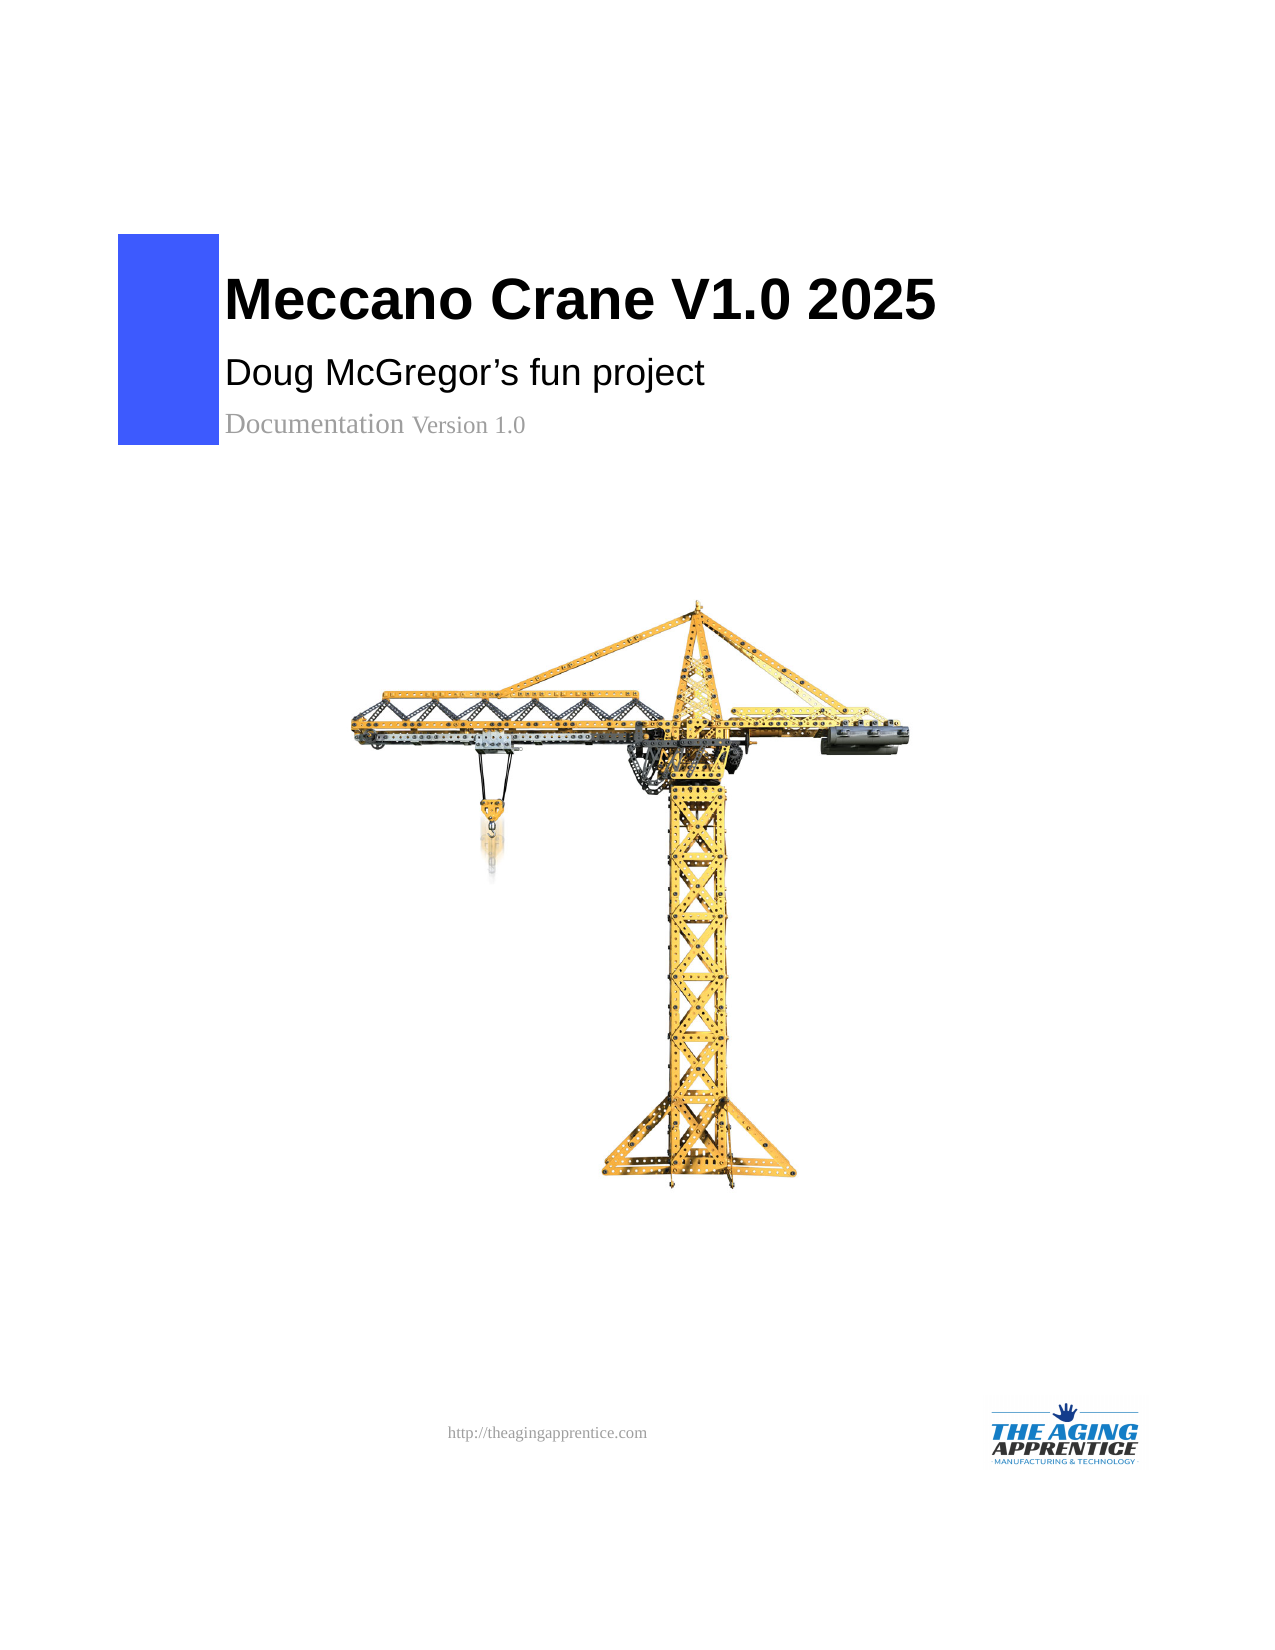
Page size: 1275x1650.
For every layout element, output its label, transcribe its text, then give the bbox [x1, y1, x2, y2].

table_header Meccano Crane V1.0 2025 Doug McGregor’s fun project Documentation Version 1.0 [219, 234, 1157, 445]
picture [327, 594, 935, 1202]
text http://theagingapprentice.com [118, 1423, 976, 1442]
picture [976, 1391, 1156, 1473]
table_header [118, 234, 219, 445]
